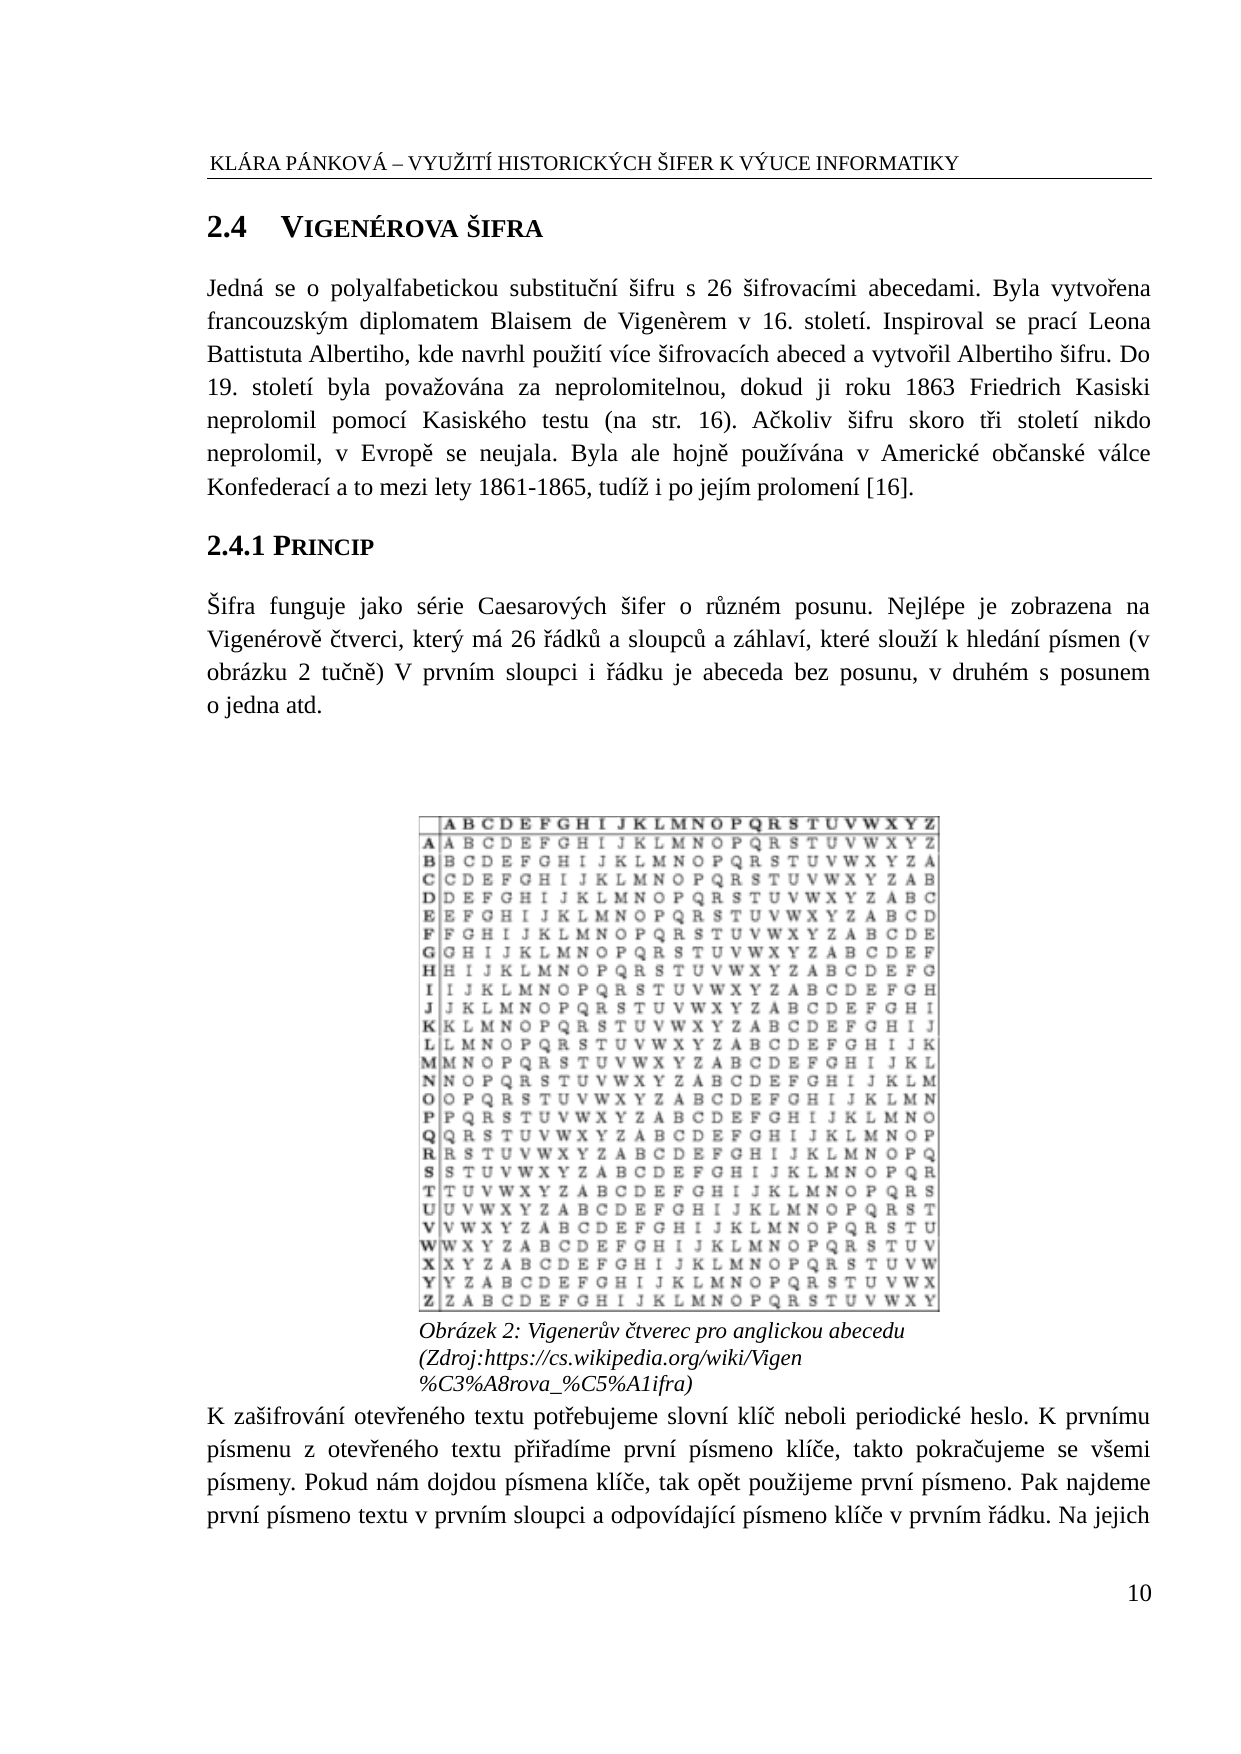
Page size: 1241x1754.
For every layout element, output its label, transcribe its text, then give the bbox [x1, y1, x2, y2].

subtitle Princip [207, 528, 1152, 562]
text Jedná se o polyalfabetickou substituční šifru s 26 šifrovacími abecedami. Byla vytvořena francouzským diplomatem Blaisem de Vigenèrem v 16. století. Inspiroval se prací Leona Battistuta Albertiho, kde navrhl použití více šifrovacích abeced a vytvořil Albertiho šifru. Do 19. století byla považována za neprolomitelnou, dokud ji roku 1863 Friedrich Kasiski neprolomil pomocí Kasiského testu (na str. 16). Ačkoliv šifru skoro tři století nikdo neprolomil, v Evropě se neujala. Byla ale hojně používána v Americké občanské válce Konfederací a to mezi lety 1861-1865, tudíž i po jejím prolomení [16]. [207, 273, 1152, 500]
text K zašifrování otevřeného textu potřebujeme slovní klíč neboli periodické heslo. K prvnímu písmenu z otevřeného textu přiřadíme první písmeno klíče, takto pokračujeme se všemi písmeny. Pokud nám dojdou písmena klíče, tak opět použijeme první písmeno. Pak najdeme první písmeno textu v prvním sloupci a odpovídající písmeno klíče v prvním řádku. Na jejich [207, 804, 1152, 1528]
subtitle Vigenérova šifra [207, 207, 1152, 244]
picture [418, 816, 940, 1312]
text Šifra funguje jako série Caesarových šifer o různém posunu. Nejlépe je zobrazena na Vigenérově čtverci, který má 26 řádků a sloupců a záhlaví, které slouží k hledání písmen (v obrázku 2 tučně) V prvním sloupci i řádku je abeceda bez posunu, v druhém s posunem o jedna atd. [207, 591, 1152, 719]
text Obrázek 2: Vigenerův čtverec pro anglickou abecedu (Zdroj:https://cs.wikipedia.org/wiki/Vigen%C3%A8rova_%C5%A1ifra) [419, 1312, 940, 1396]
